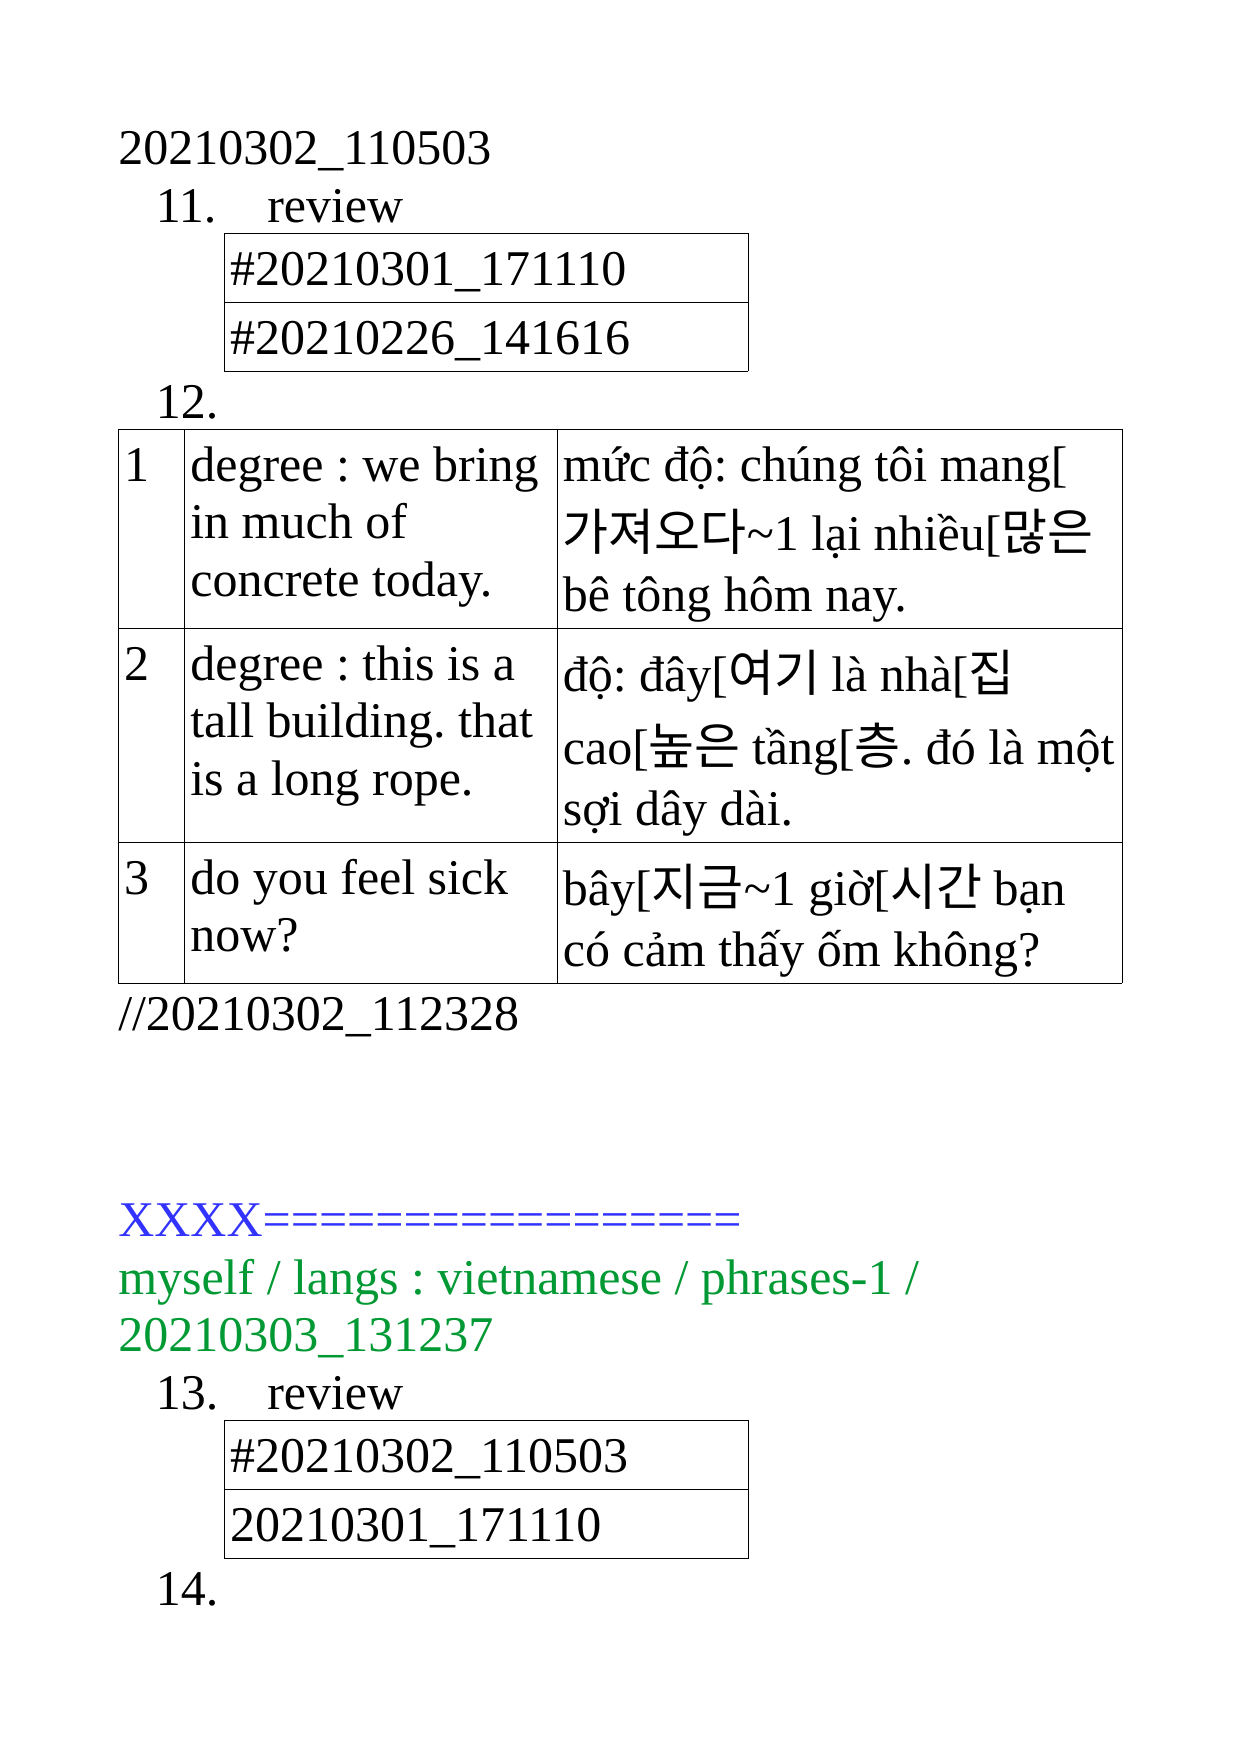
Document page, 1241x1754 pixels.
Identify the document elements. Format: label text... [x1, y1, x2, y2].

table_cell degree : this is a tall building. that is a long rope. [185, 629, 557, 842]
text //20210302_112328 [118, 984, 1122, 1041]
text XXXX================= [118, 1190, 1122, 1248]
table_header degree : we bring in much of concrete today. [185, 430, 557, 628]
table_cell do you feel sick now? [185, 843, 557, 983]
table_header mức độ: chúng tôi mang[가져오다~1 lại nhiều[많은 bê tông hôm nay. [558, 430, 1122, 628]
table_cell 20210301_171110 [225, 1490, 748, 1558]
table_header #20210301_171110 [225, 234, 748, 302]
list review [156, 176, 1122, 233]
table_cell 2 [119, 629, 184, 842]
table_cell độ: đây[여기 là nhà[집 cao[높은 tầng[층. đó là một sợi dây dài. [558, 629, 1122, 842]
text 20210302_110503 [118, 118, 1122, 176]
table_cell 3 [119, 843, 184, 983]
table_cell bây[지금~1 giờ[시간 bạn có cảm thấy ốm không? [558, 843, 1122, 983]
text myself / langs : vietnamese / phrases-1 / 20210303_131237 [118, 1248, 1122, 1363]
list review [156, 1363, 1122, 1420]
table_cell #20210226_141616 [225, 303, 748, 371]
table_header #20210302_110503 [225, 1421, 748, 1489]
table_header 1 [119, 430, 184, 628]
